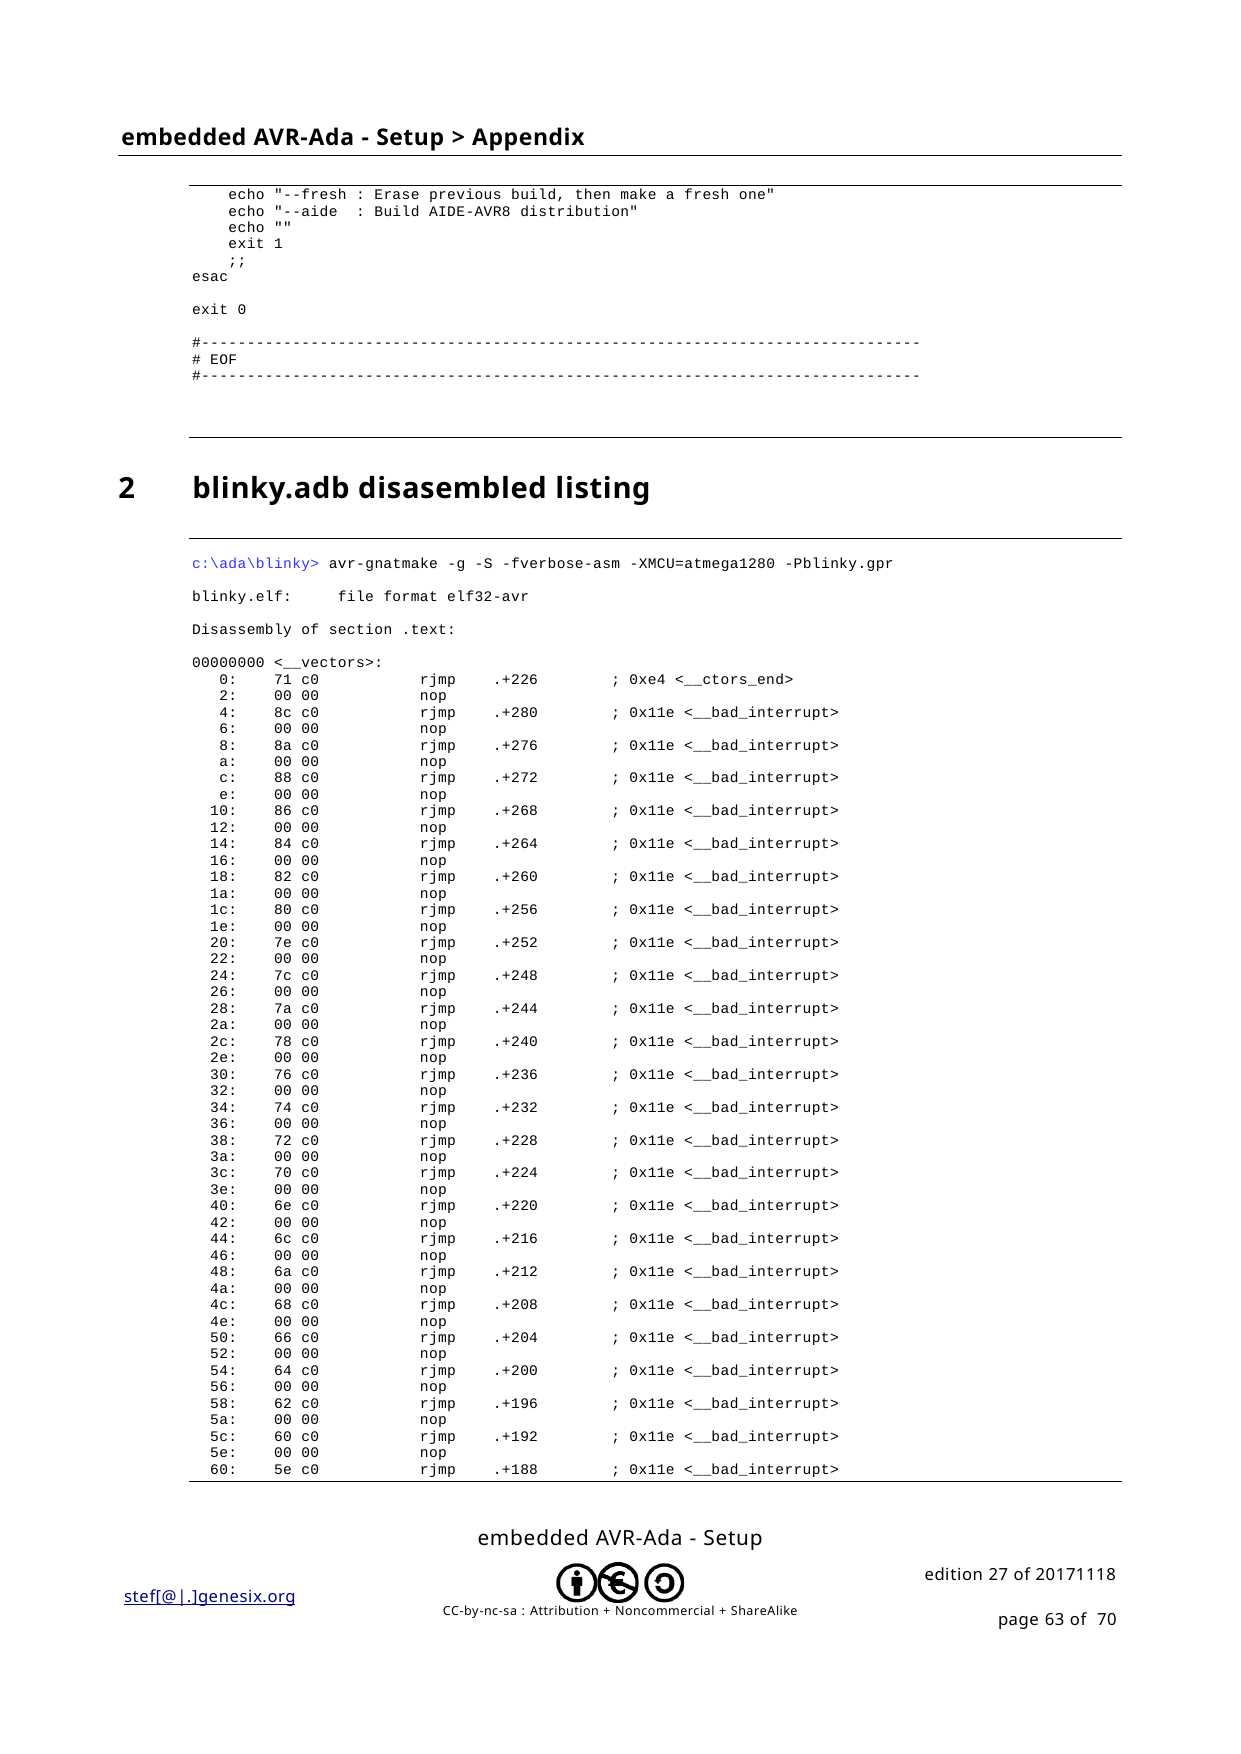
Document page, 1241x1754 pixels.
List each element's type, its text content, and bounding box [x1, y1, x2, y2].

list 2e: 00 00 nop [189, 1048, 1122, 1064]
list 26: 00 00 nop [189, 982, 1122, 998]
subtitle blinky.adb disasembled listing [118, 467, 1122, 506]
list 1e: 00 00 nop [189, 916, 1122, 932]
list 46: 00 00 nop [189, 1245, 1122, 1262]
list 10: 86 c0 rjmp .+268 ; 0x11e <__bad_interrupt> [189, 801, 1122, 817]
list 30: 76 c0 rjmp .+236 ; 0x11e <__bad_interrupt> [189, 1064, 1122, 1081]
list 00000000 <__vectors>: [189, 653, 1122, 669]
list 1a: 00 00 nop [189, 883, 1122, 899]
list 24: 7c c0 rjmp .+248 ; 0x11e <__bad_interrupt> [189, 965, 1122, 982]
list 1c: 80 c0 rjmp .+256 ; 0x11e <__bad_interrupt> [189, 899, 1122, 916]
list 0: 71 c0 rjmp .+226 ; 0xe4 <__ctors_end> [189, 669, 1122, 686]
list 28: 7a c0 rjmp .+244 ; 0x11e <__bad_interrupt> [189, 998, 1122, 1015]
list 4e: 00 00 nop [189, 1311, 1122, 1327]
list # EOF [189, 349, 1122, 366]
list 54: 64 c0 rjmp .+200 ; 0x11e <__bad_interrupt> [189, 1360, 1122, 1377]
picture [555, 1562, 639, 1603]
list 5e: 00 00 nop [189, 1443, 1122, 1459]
list a: 00 00 nop [189, 751, 1122, 768]
list esac [189, 267, 1122, 286]
list 3e: 00 00 nop [189, 1179, 1122, 1196]
list 2a: 00 00 nop [189, 1015, 1122, 1031]
list 36: 00 00 nop [189, 1113, 1122, 1130]
list 18: 82 c0 rjmp .+260 ; 0x11e <__bad_interrupt> [189, 867, 1122, 883]
list exit 0 [189, 300, 1122, 319]
list echo "--fresh : Erase previous build, then make a fresh one" [189, 186, 1122, 201]
list 3c: 70 c0 rjmp .+224 ; 0x11e <__bad_interrupt> [189, 1163, 1122, 1179]
list 4c: 68 c0 rjmp .+208 ; 0x11e <__bad_interrupt> [189, 1294, 1122, 1311]
list 60: 5e c0 rjmp .+188 ; 0x11e <__bad_interrupt> [189, 1459, 1122, 1481]
list 20: 7e c0 rjmp .+252 ; 0x11e <__bad_interrupt> [189, 932, 1122, 949]
list 48: 6a c0 rjmp .+212 ; 0x11e <__bad_interrupt> [189, 1262, 1122, 1278]
list 2c: 78 c0 rjmp .+240 ; 0x11e <__bad_interrupt> [189, 1031, 1122, 1048]
list 52: 00 00 nop [189, 1344, 1122, 1360]
list 42: 00 00 nop [189, 1212, 1122, 1229]
list echo "" [189, 217, 1122, 234]
list 16: 00 00 nop [189, 850, 1122, 867]
list 5c: 60 c0 rjmp .+192 ; 0x11e <__bad_interrupt> [189, 1426, 1122, 1443]
list 58: 62 c0 rjmp .+196 ; 0x11e <__bad_interrupt> [189, 1393, 1122, 1410]
list #------------------------------------------------------------------------------- [189, 366, 1122, 402]
list c:\ada\blinky> avr-gnatmake -g -S -fverbose-asm -XMCU=atmega1280 -Pblinky.gpr blinky.elf: file format elf32-avr [189, 539, 1122, 606]
list #------------------------------------------------------------------------------- [189, 333, 1122, 349]
list 4a: 00 00 nop [189, 1278, 1122, 1294]
list c: 88 c0 rjmp .+272 ; 0x11e <__bad_interrupt> [189, 768, 1122, 784]
list 14: 84 c0 rjmp .+264 ; 0x11e <__bad_interrupt> [189, 834, 1122, 850]
list echo "--aide : Build AIDE-AVR8 distribution" [189, 201, 1122, 217]
list 6: 00 00 nop [189, 718, 1122, 735]
list 32: 00 00 nop [189, 1081, 1122, 1097]
list e: 00 00 nop [189, 784, 1122, 801]
list ;; [189, 250, 1122, 267]
list 8: 8a c0 rjmp .+276 ; 0x11e <__bad_interrupt> [189, 735, 1122, 751]
list 4: 8c c0 rjmp .+280 ; 0x11e <__bad_interrupt> [189, 702, 1122, 718]
list exit 1 [189, 234, 1122, 250]
list 56: 00 00 nop [189, 1377, 1122, 1393]
list 44: 6c c0 rjmp .+216 ; 0x11e <__bad_interrupt> [189, 1229, 1122, 1245]
list 34: 74 c0 rjmp .+232 ; 0x11e <__bad_interrupt> [189, 1097, 1122, 1113]
list 3a: 00 00 nop [189, 1146, 1122, 1163]
list Disassembly of section .text: [189, 620, 1122, 639]
list 2: 00 00 nop [189, 686, 1122, 702]
list 12: 00 00 nop [189, 817, 1122, 834]
list 5a: 00 00 nop [189, 1410, 1122, 1426]
list 40: 6e c0 rjmp .+220 ; 0x11e <__bad_interrupt> [189, 1196, 1122, 1212]
picture [643, 1562, 685, 1603]
list 38: 72 c0 rjmp .+228 ; 0x11e <__bad_interrupt> [189, 1130, 1122, 1146]
list 22: 00 00 nop [189, 949, 1122, 965]
list 50: 66 c0 rjmp .+204 ; 0x11e <__bad_interrupt> [189, 1327, 1122, 1344]
